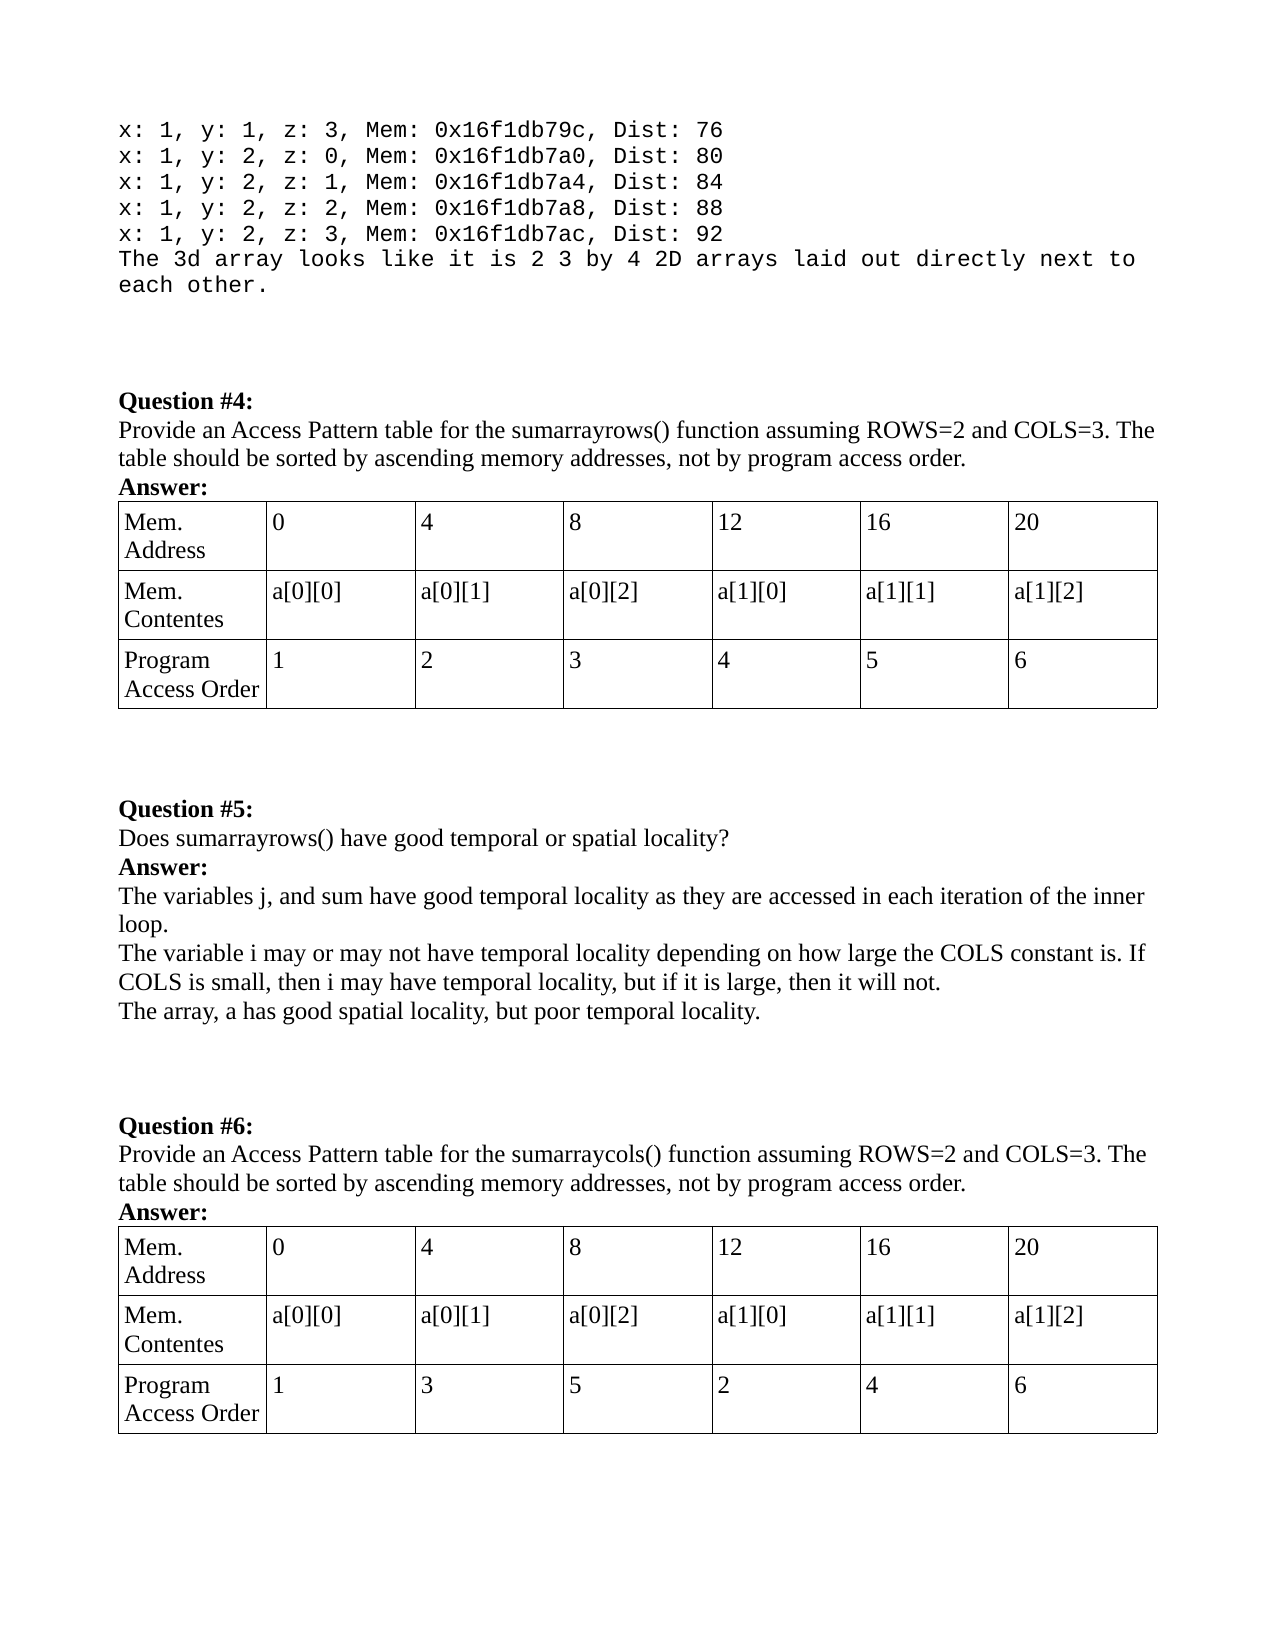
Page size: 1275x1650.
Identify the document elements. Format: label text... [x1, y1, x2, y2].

table_cell 5 [861, 640, 1008, 708]
text Provide an Access Pattern table for the sumarraycols() function assuming ROWS=2 and COLS=3. The table should be sorted by ascending memory addresses, not by program access order. [118, 1139, 1157, 1197]
table_cell Mem. Contentes [119, 571, 266, 639]
table_cell 1 [267, 640, 415, 708]
text The 3d array looks like it is 2 3 by 4 2D arrays laid out directly next to each other. [118, 248, 1157, 300]
table_cell a[0][0] [267, 571, 415, 639]
text x: 1, y: 2, z: 2, Mem: 0x16f1db7a8, Dist: 88 [118, 196, 1157, 222]
text The variables j, and sum have good temporal locality as they are accessed in each iteration of the inner loop. [118, 881, 1157, 938]
table_cell 3 [564, 640, 712, 708]
text Does sumarrayrows() have good temporal or spatial locality? [118, 823, 1157, 852]
table_cell Program Access Order [119, 1365, 266, 1433]
table_header Mem. Address [119, 502, 266, 570]
table_cell a[0][1] [416, 1296, 563, 1364]
table_cell 5 [564, 1365, 712, 1433]
table_cell 6 [1009, 1365, 1157, 1433]
table_header 8 [564, 1227, 712, 1295]
table_cell Mem. Contentes [119, 1296, 266, 1364]
table_cell a[1][1] [861, 571, 1008, 639]
table_cell 2 [713, 1365, 860, 1433]
table_header Mem. Address [119, 1227, 266, 1295]
text x: 1, y: 2, z: 3, Mem: 0x16f1db7ac, Dist: 92 [118, 222, 1157, 248]
table_cell a[0][2] [564, 1296, 712, 1364]
table_cell Program Access Order [119, 640, 266, 708]
table_header 4 [416, 502, 563, 570]
table_header 4 [416, 1227, 563, 1295]
table_header 16 [861, 1227, 1008, 1295]
text The variable i may or may not have temporal locality depending on how large the COLS constant is. If COLS is small, then i may have temporal locality, but if it is large, then it will not. [118, 938, 1157, 996]
table_header 16 [861, 502, 1008, 570]
text Answer: [118, 472, 1157, 501]
table_cell a[1][0] [713, 1296, 860, 1364]
text x: 1, y: 2, z: 0, Mem: 0x16f1db7a0, Dist: 80 [118, 144, 1157, 170]
table_cell a[0][0] [267, 1296, 415, 1364]
text Question #4: [118, 386, 1157, 415]
table_header 20 [1009, 1227, 1157, 1295]
text x: 1, y: 2, z: 1, Mem: 0x16f1db7a4, Dist: 84 [118, 170, 1157, 196]
table_header 0 [267, 1227, 415, 1295]
text Provide an Access Pattern table for the sumarrayrows() function assuming ROWS=2 and COLS=3. The table should be sorted by ascending memory addresses, not by program access order. [118, 415, 1157, 472]
table_cell a[1][0] [713, 571, 860, 639]
table_cell 6 [1009, 640, 1157, 708]
table_cell 4 [861, 1365, 1008, 1433]
text The array, a has good spatial locality, but poor temporal locality. [118, 996, 1157, 1024]
table_header 20 [1009, 502, 1157, 570]
table_cell 2 [416, 640, 563, 708]
table_cell a[1][2] [1009, 571, 1157, 639]
table_header 8 [564, 502, 712, 570]
text Answer: [118, 1197, 1157, 1226]
table_cell a[0][1] [416, 571, 563, 639]
text Answer: [118, 852, 1157, 881]
table_header 12 [713, 502, 860, 570]
text Question #6: [118, 1111, 1157, 1139]
table_cell 3 [416, 1365, 563, 1433]
table_cell a[0][2] [564, 571, 712, 639]
table_cell a[1][2] [1009, 1296, 1157, 1364]
table_header 0 [267, 502, 415, 570]
table_cell 1 [267, 1365, 415, 1433]
table_header 12 [713, 1227, 860, 1295]
text x: 1, y: 1, z: 3, Mem: 0x16f1db79c, Dist: 76 [118, 118, 1157, 144]
table_cell a[1][1] [861, 1296, 1008, 1364]
table_cell 4 [713, 640, 860, 708]
text Question #5: [118, 794, 1157, 823]
